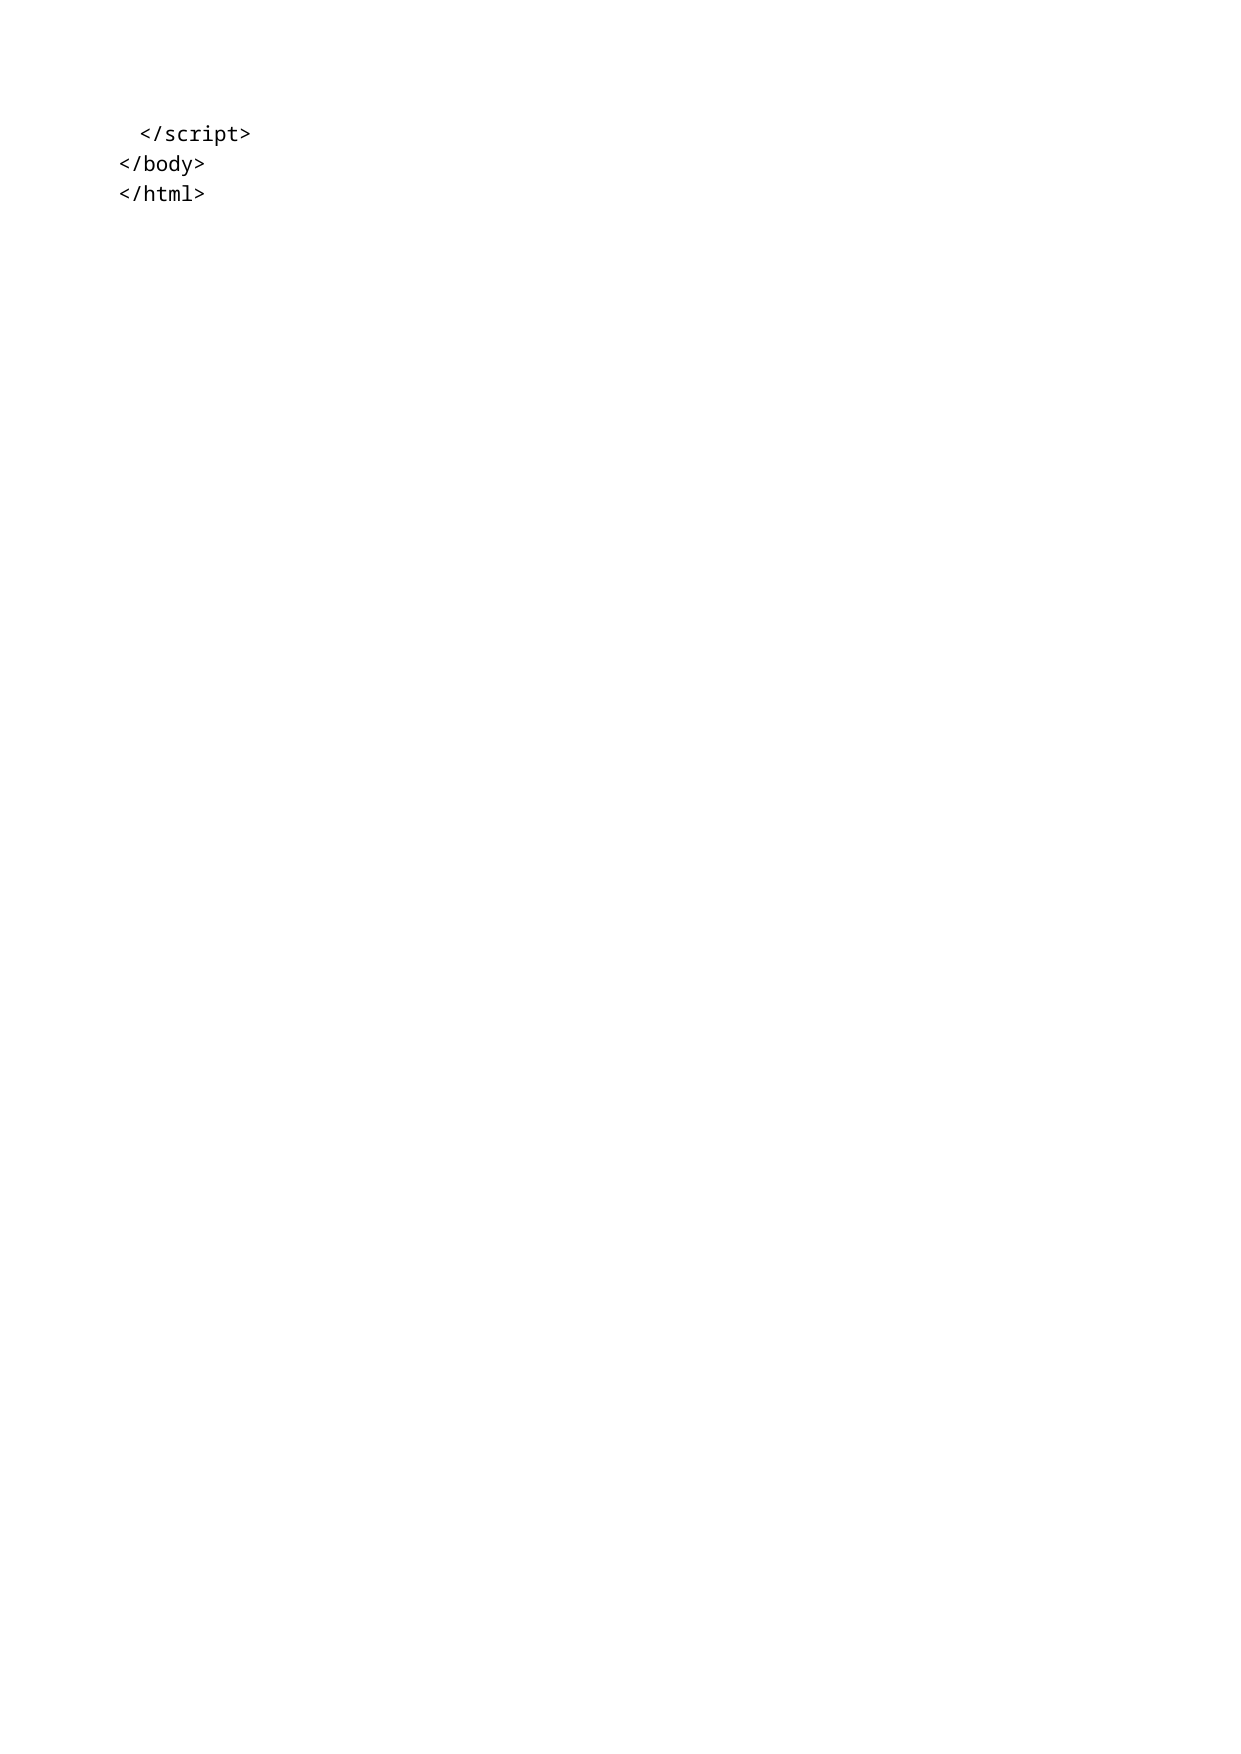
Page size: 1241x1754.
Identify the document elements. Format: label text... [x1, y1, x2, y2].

text </script> [118, 118, 1122, 148]
text </body> [118, 148, 1122, 177]
text </html> [118, 177, 1122, 207]
